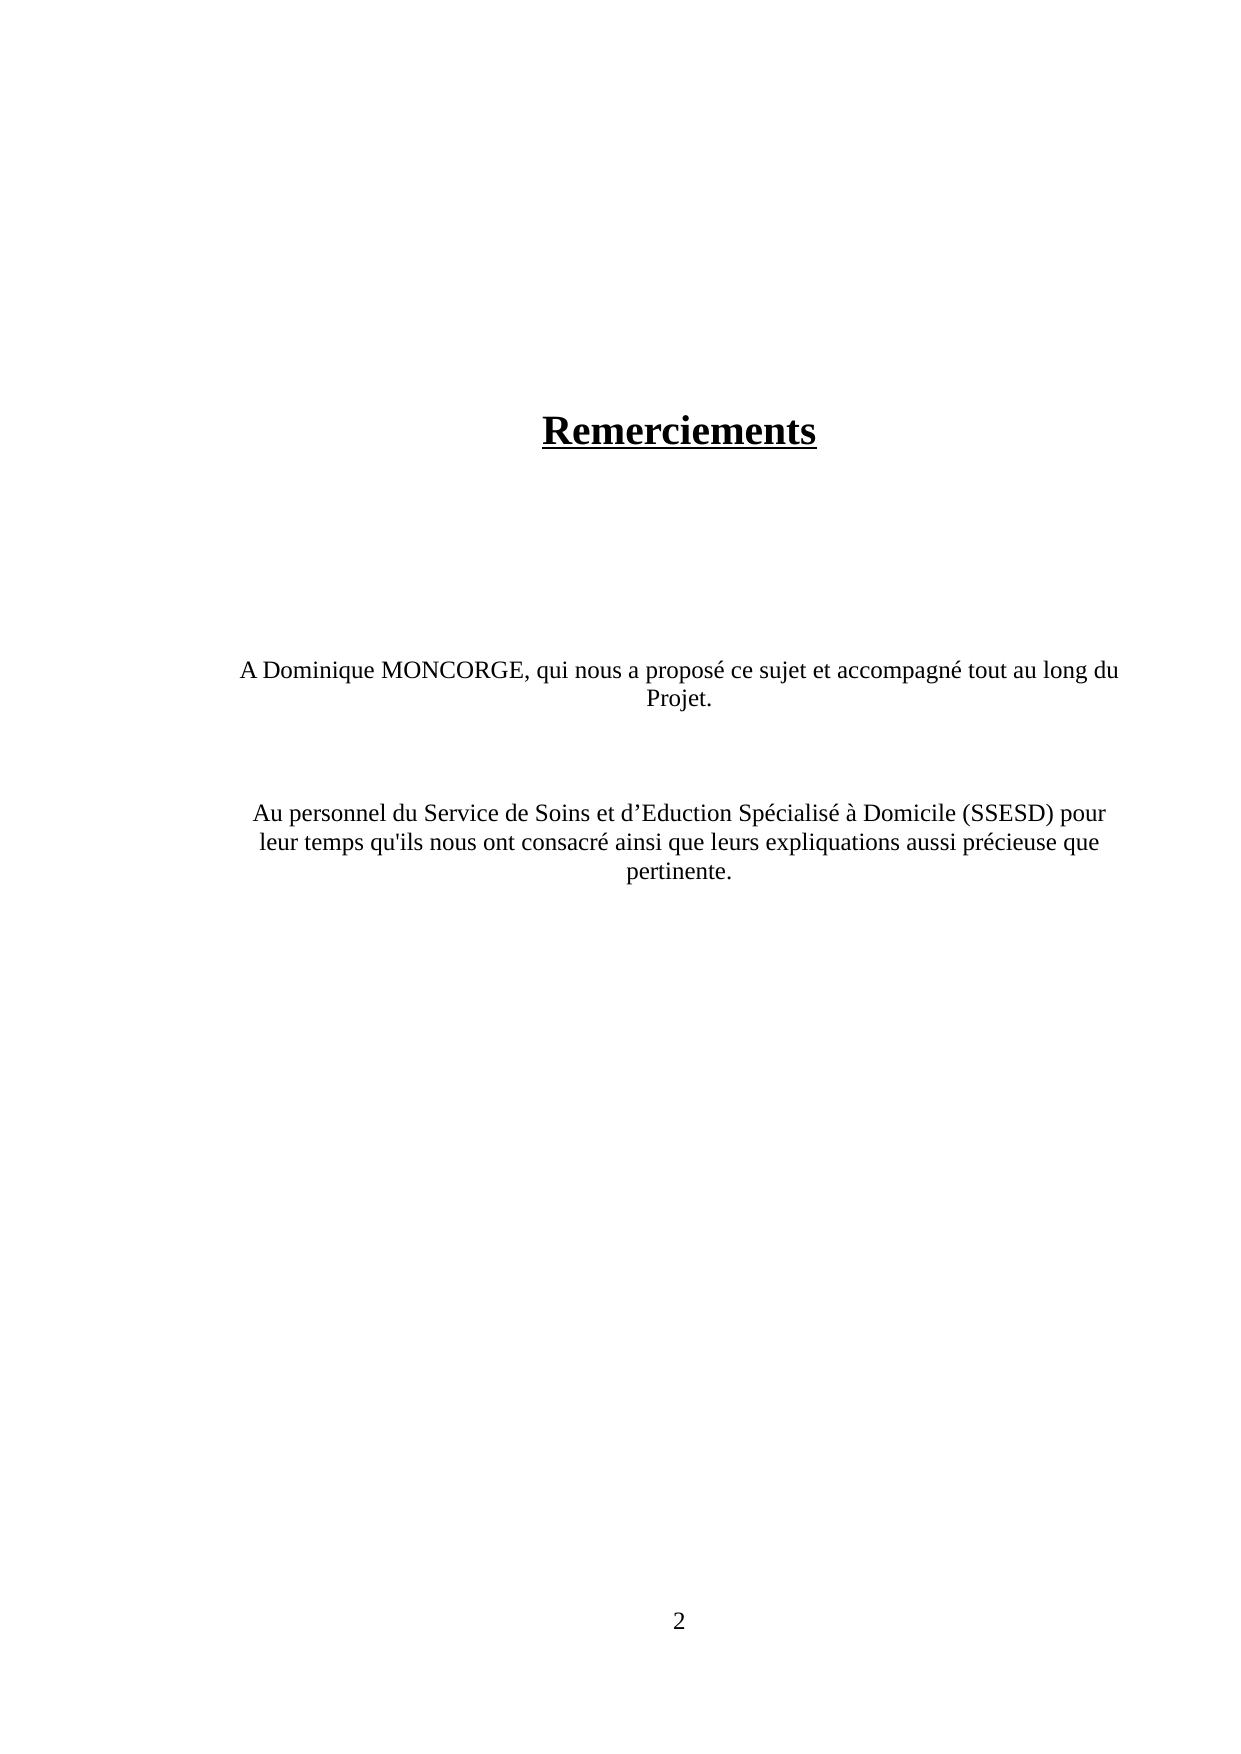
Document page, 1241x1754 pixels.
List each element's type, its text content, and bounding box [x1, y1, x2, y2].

text Remerciements [236, 406, 1122, 453]
text A Dominique MONCORGE, qui nous a proposé ce sujet et accompagné tout au long du Projet. [236, 655, 1122, 712]
text Au personnel du Service de Soins et d’Eduction Spécialisé à Domicile (SSESD) pour leur temps qu'ils nous ont consacré ainsi que leurs expliquations aussi précieuse que pertinente. [236, 798, 1122, 885]
